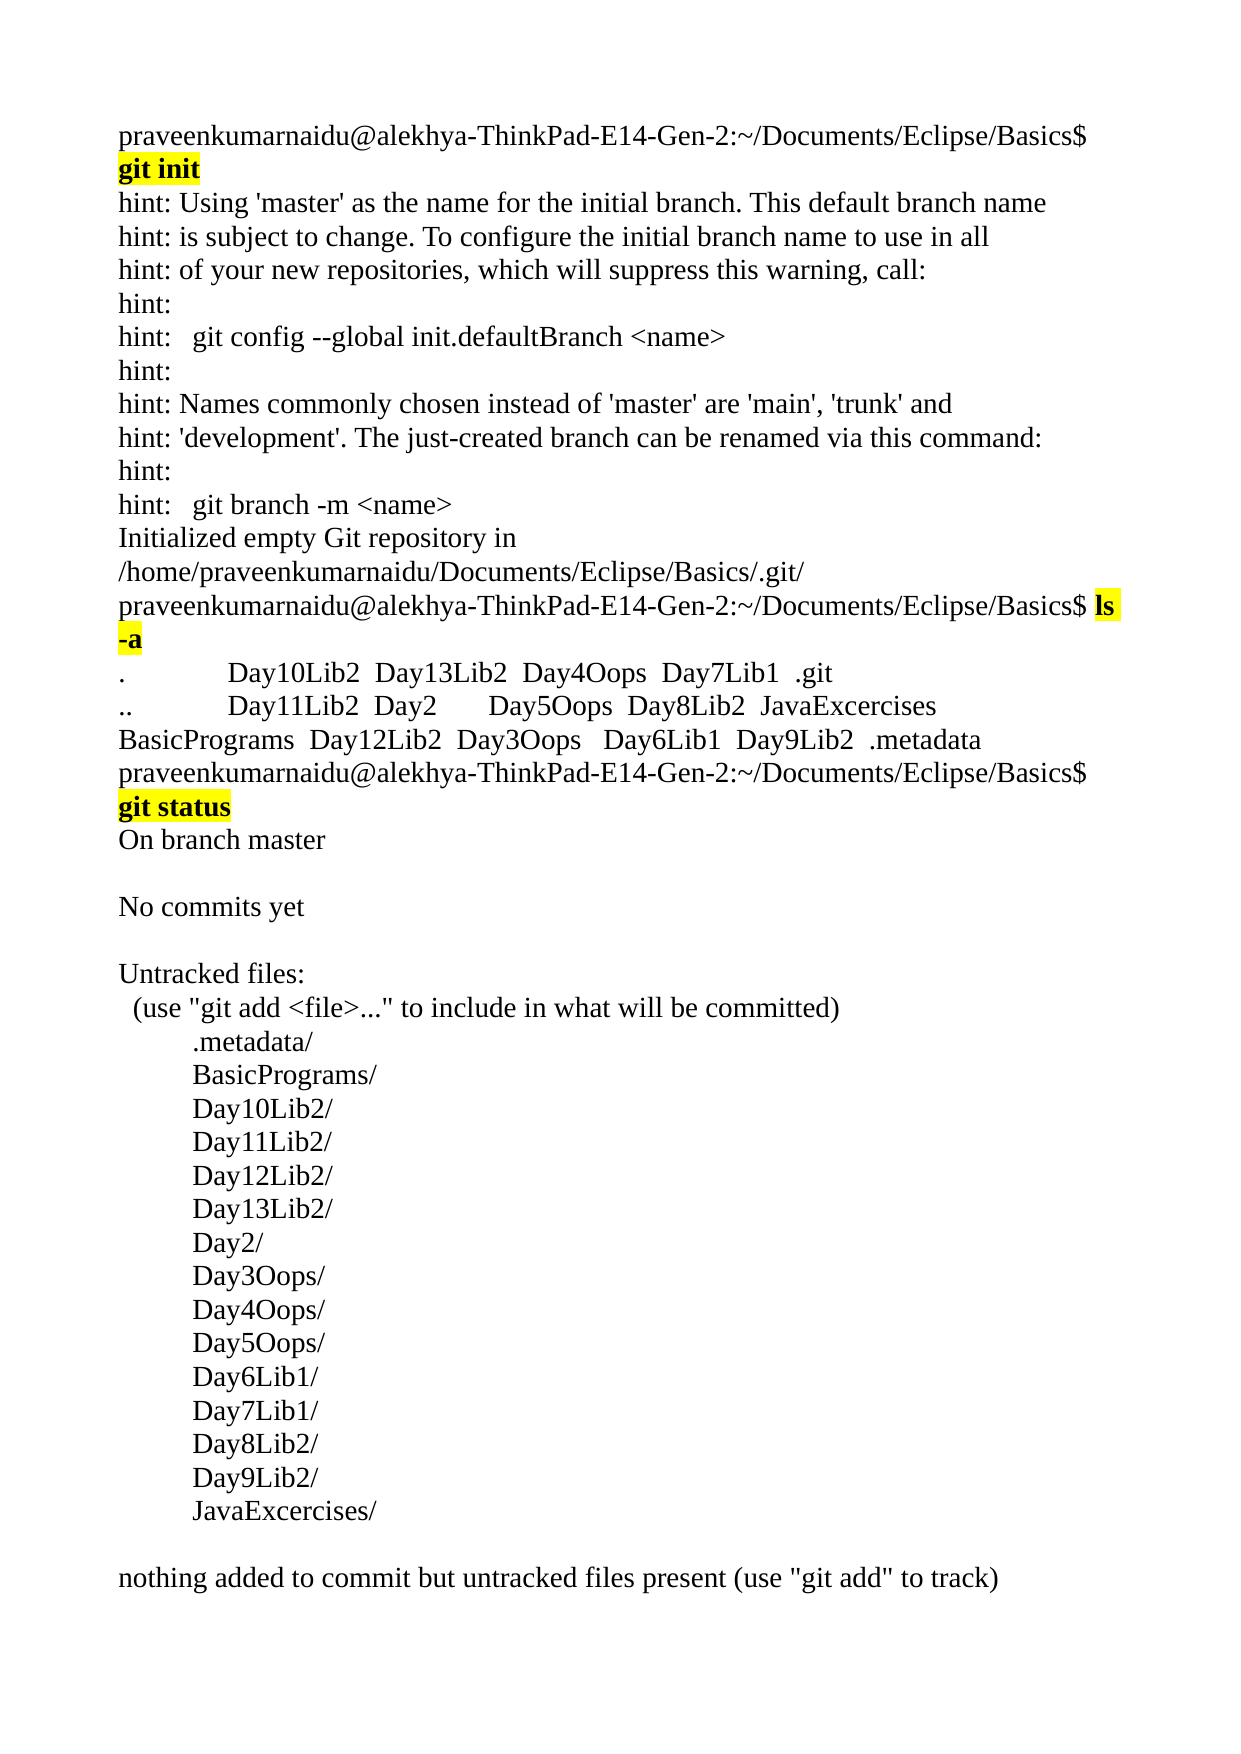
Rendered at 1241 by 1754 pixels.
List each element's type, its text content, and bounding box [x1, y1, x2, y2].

text Day2/ [118, 1225, 1122, 1258]
text hint: 'development'. The just-created branch can be renamed via this command: [118, 420, 1122, 453]
text praveenkumarnaidu@alekhya-ThinkPad-E14-Gen-2:~/Documents/Eclipse/Basics$ git init [118, 118, 1122, 185]
text hint: [118, 453, 1122, 487]
text Day4Oops/ [118, 1292, 1122, 1326]
text hint: Names commonly chosen instead of 'master' are 'main', 'trunk' and [118, 386, 1122, 420]
text Day8Lib2/ [118, 1426, 1122, 1460]
text praveenkumarnaidu@alekhya-ThinkPad-E14-Gen-2:~/Documents/Eclipse/Basics$ git status [118, 755, 1122, 822]
text Day13Lib2/ [118, 1191, 1122, 1225]
text Day9Lib2/ [118, 1460, 1122, 1493]
text BasicPrograms/ [118, 1057, 1122, 1091]
text Day3Oops/ [118, 1258, 1122, 1292]
text . Day10Lib2 Day13Lib2 Day4Oops Day7Lib1 .git [118, 655, 1122, 688]
text Untracked files: [118, 957, 1122, 990]
text Day10Lib2/ [118, 1091, 1122, 1124]
text hint: Using 'master' as the name for the initial branch. This default branch name [118, 185, 1122, 219]
text .. Day11Lib2 Day2 Day5Oops Day8Lib2 JavaExcercises [118, 688, 1122, 722]
text Day6Lib1/ [118, 1359, 1122, 1393]
text .metadata/ [118, 1024, 1122, 1057]
text (use "git add <file>..." to include in what will be committed) [118, 990, 1122, 1024]
text JavaExcercises/ [118, 1493, 1122, 1527]
text Day7Lib1/ [118, 1393, 1122, 1426]
text Day5Oops/ [118, 1326, 1122, 1359]
text hint: [118, 286, 1122, 319]
text Day12Lib2/ [118, 1158, 1122, 1191]
text No commits yet [118, 889, 1122, 923]
text hint: git branch -m <name> [118, 487, 1122, 521]
text On branch master [118, 822, 1122, 856]
text praveenkumarnaidu@alekhya-ThinkPad-E14-Gen-2:~/Documents/Eclipse/Basics$ ls -a [118, 588, 1122, 655]
text hint: is subject to change. To configure the initial branch name to use in all [118, 219, 1122, 252]
text hint: of your new repositories, which will suppress this warning, call: [118, 252, 1122, 286]
text BasicPrograms Day12Lib2 Day3Oops Day6Lib1 Day9Lib2 .metadata [118, 722, 1122, 755]
text nothing added to commit but untracked files present (use "git add" to track) [118, 1560, 1122, 1594]
text Initialized empty Git repository in /home/praveenkumarnaidu/Documents/Eclipse/Basics/.git/ [118, 521, 1122, 588]
text hint: git config --global init.defaultBranch <name> [118, 319, 1122, 353]
text Day11Lib2/ [118, 1124, 1122, 1158]
text hint: [118, 353, 1122, 386]
